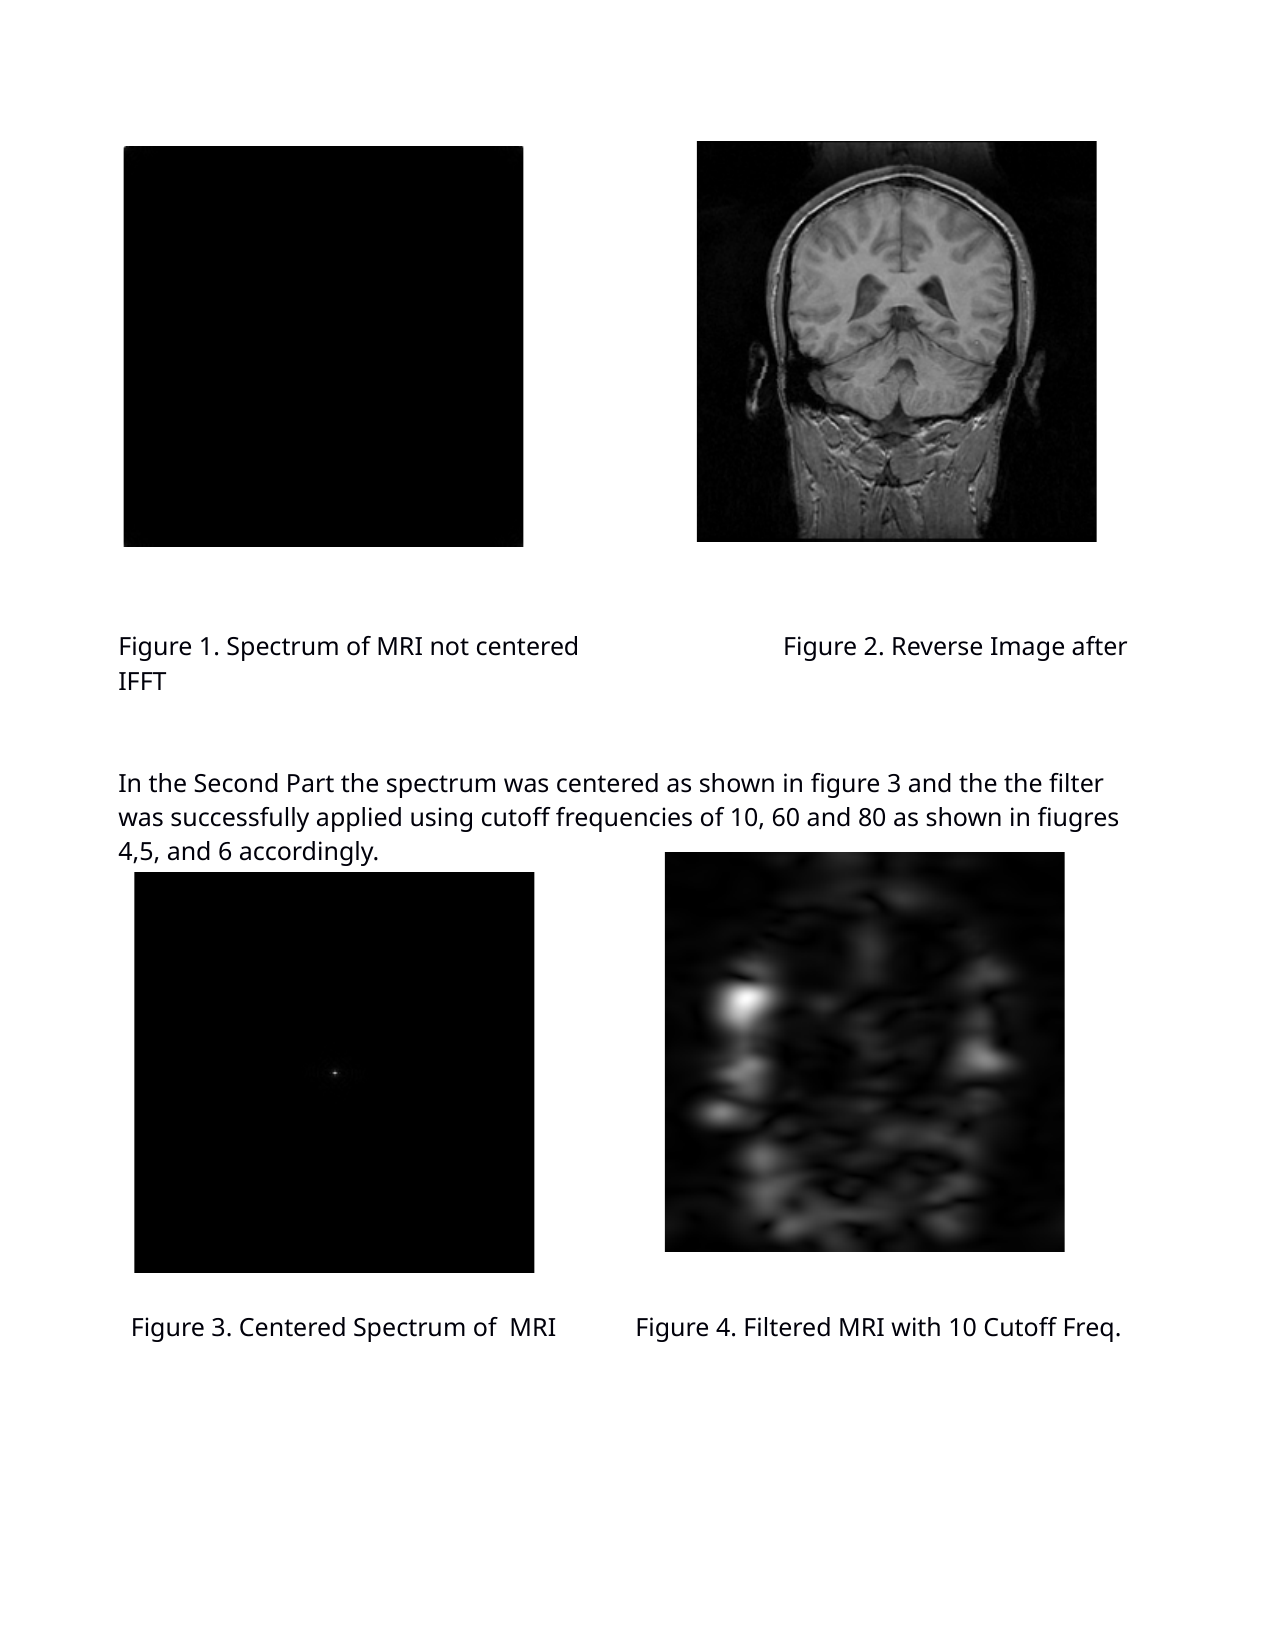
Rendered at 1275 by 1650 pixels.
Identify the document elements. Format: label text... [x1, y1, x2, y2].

picture [664, 852, 1065, 1252]
picture [123, 146, 524, 547]
picture [696, 141, 1097, 542]
text In the Second Part the spectrum was centered as shown in figure 3 and the the filter was successfully applied using cutoff frequencies of 10, 60 and 80 as shown in fiugres 4,5, and 6 accordingly. [118, 765, 1157, 867]
text Figure 3. Centered Spectrum of MRI Figure 4. Filtered MRI with 10 Cutoff Freq. [118, 1309, 1157, 1343]
picture [134, 872, 535, 1273]
text Figure 1. Spectrum of MRI not centered Figure 2. Reverse Image after IFFT [118, 629, 1157, 697]
